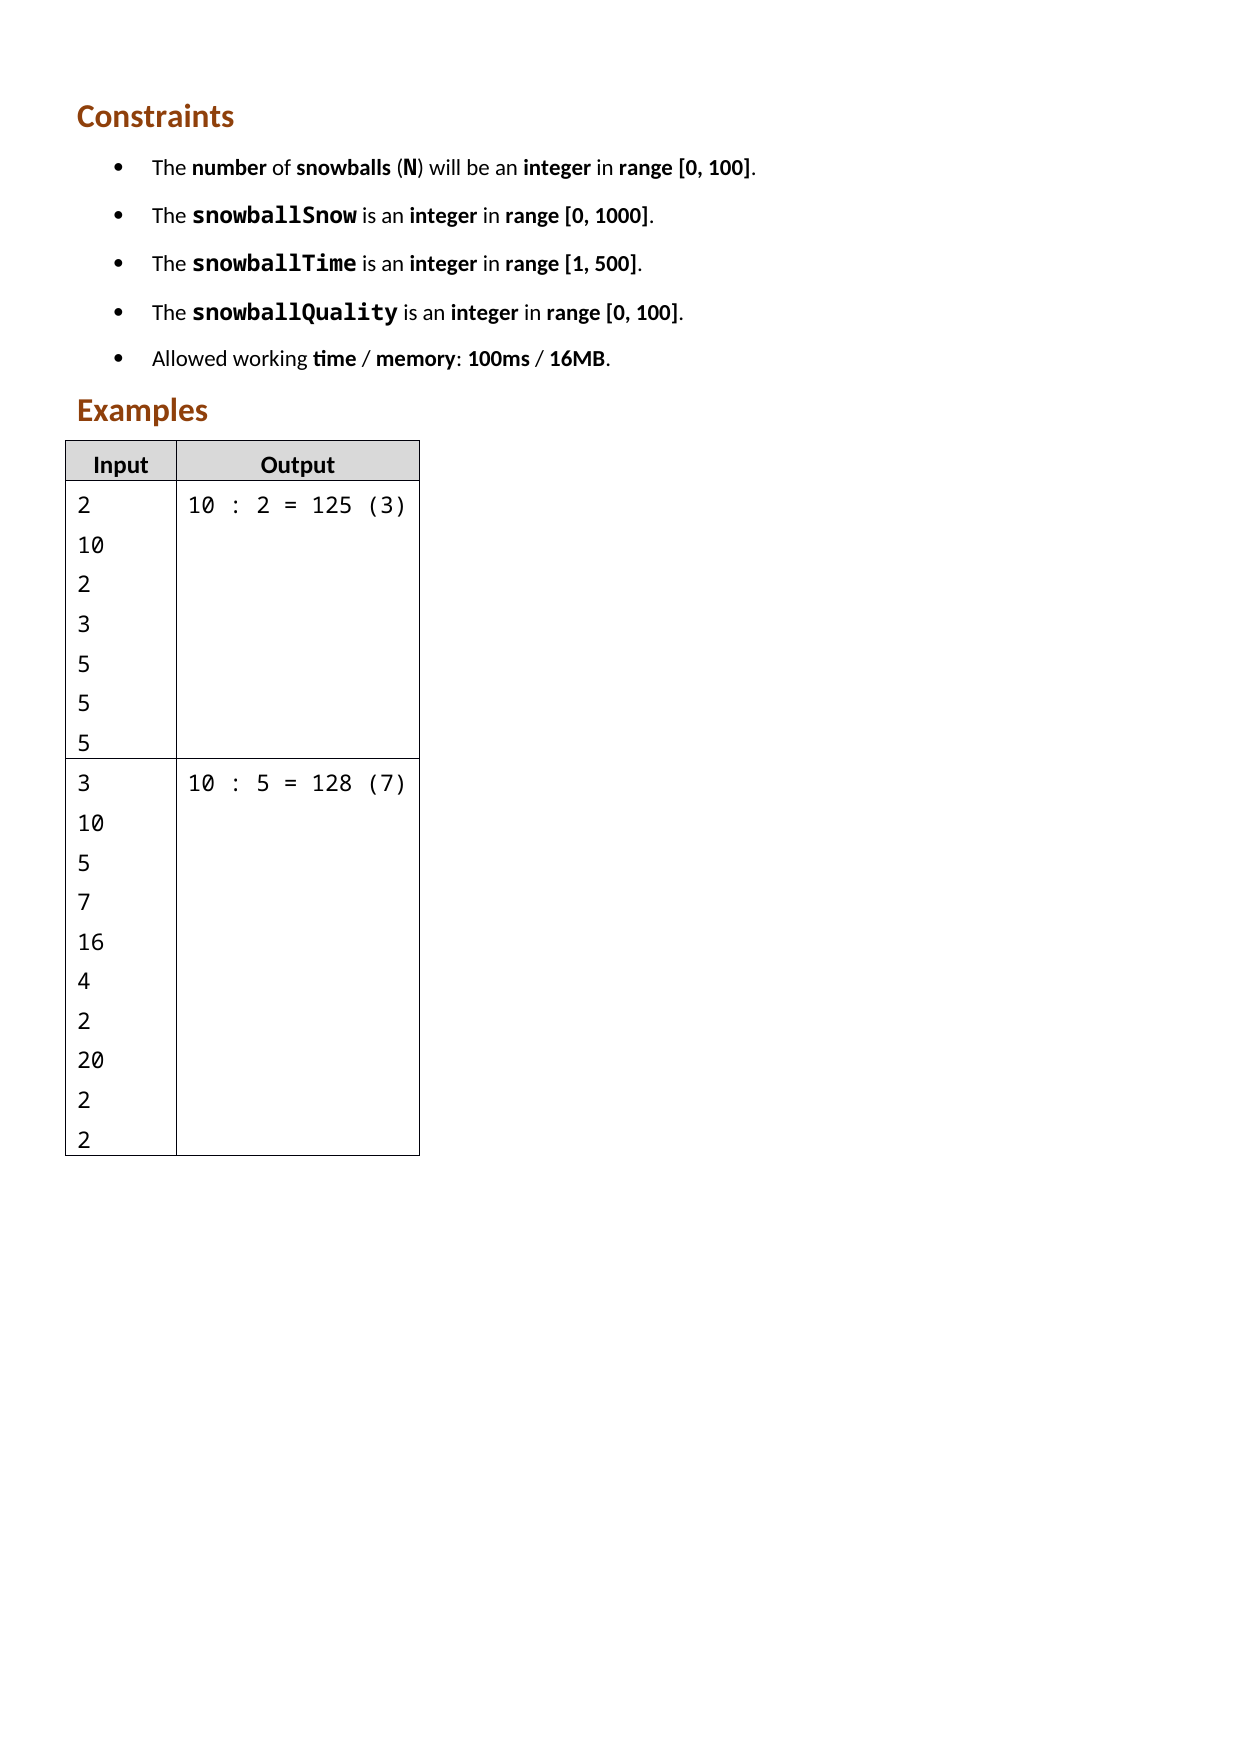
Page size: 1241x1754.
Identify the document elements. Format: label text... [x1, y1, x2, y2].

table_header Input [66, 441, 176, 480]
table_cell 3 10 5 7 16 4 2 20 2 2 [66, 759, 176, 1155]
subtitle Constraints [77, 95, 1163, 136]
table_cell 10 : 2 = 125 (3) [177, 481, 419, 758]
table_cell 2 10 2 3 5 5 5 [66, 481, 176, 758]
list The snowballQuality is an integer in range [0, 100]. [114, 296, 1163, 327]
table_header Output [177, 441, 419, 480]
list The snowballSnow is an integer in range [0, 1000]. [114, 199, 1163, 230]
table_cell 10 : 5 = 128 (7) [177, 759, 419, 1155]
list The number of snowballs (N) will be an integer in range [0, 100]. [114, 151, 1163, 182]
list Allowed working time / memory: 100ms / 16MB. [114, 344, 1163, 372]
subtitle Examples [77, 389, 1163, 430]
list The snowballTime is an integer in range [1, 500]. [114, 247, 1163, 279]
